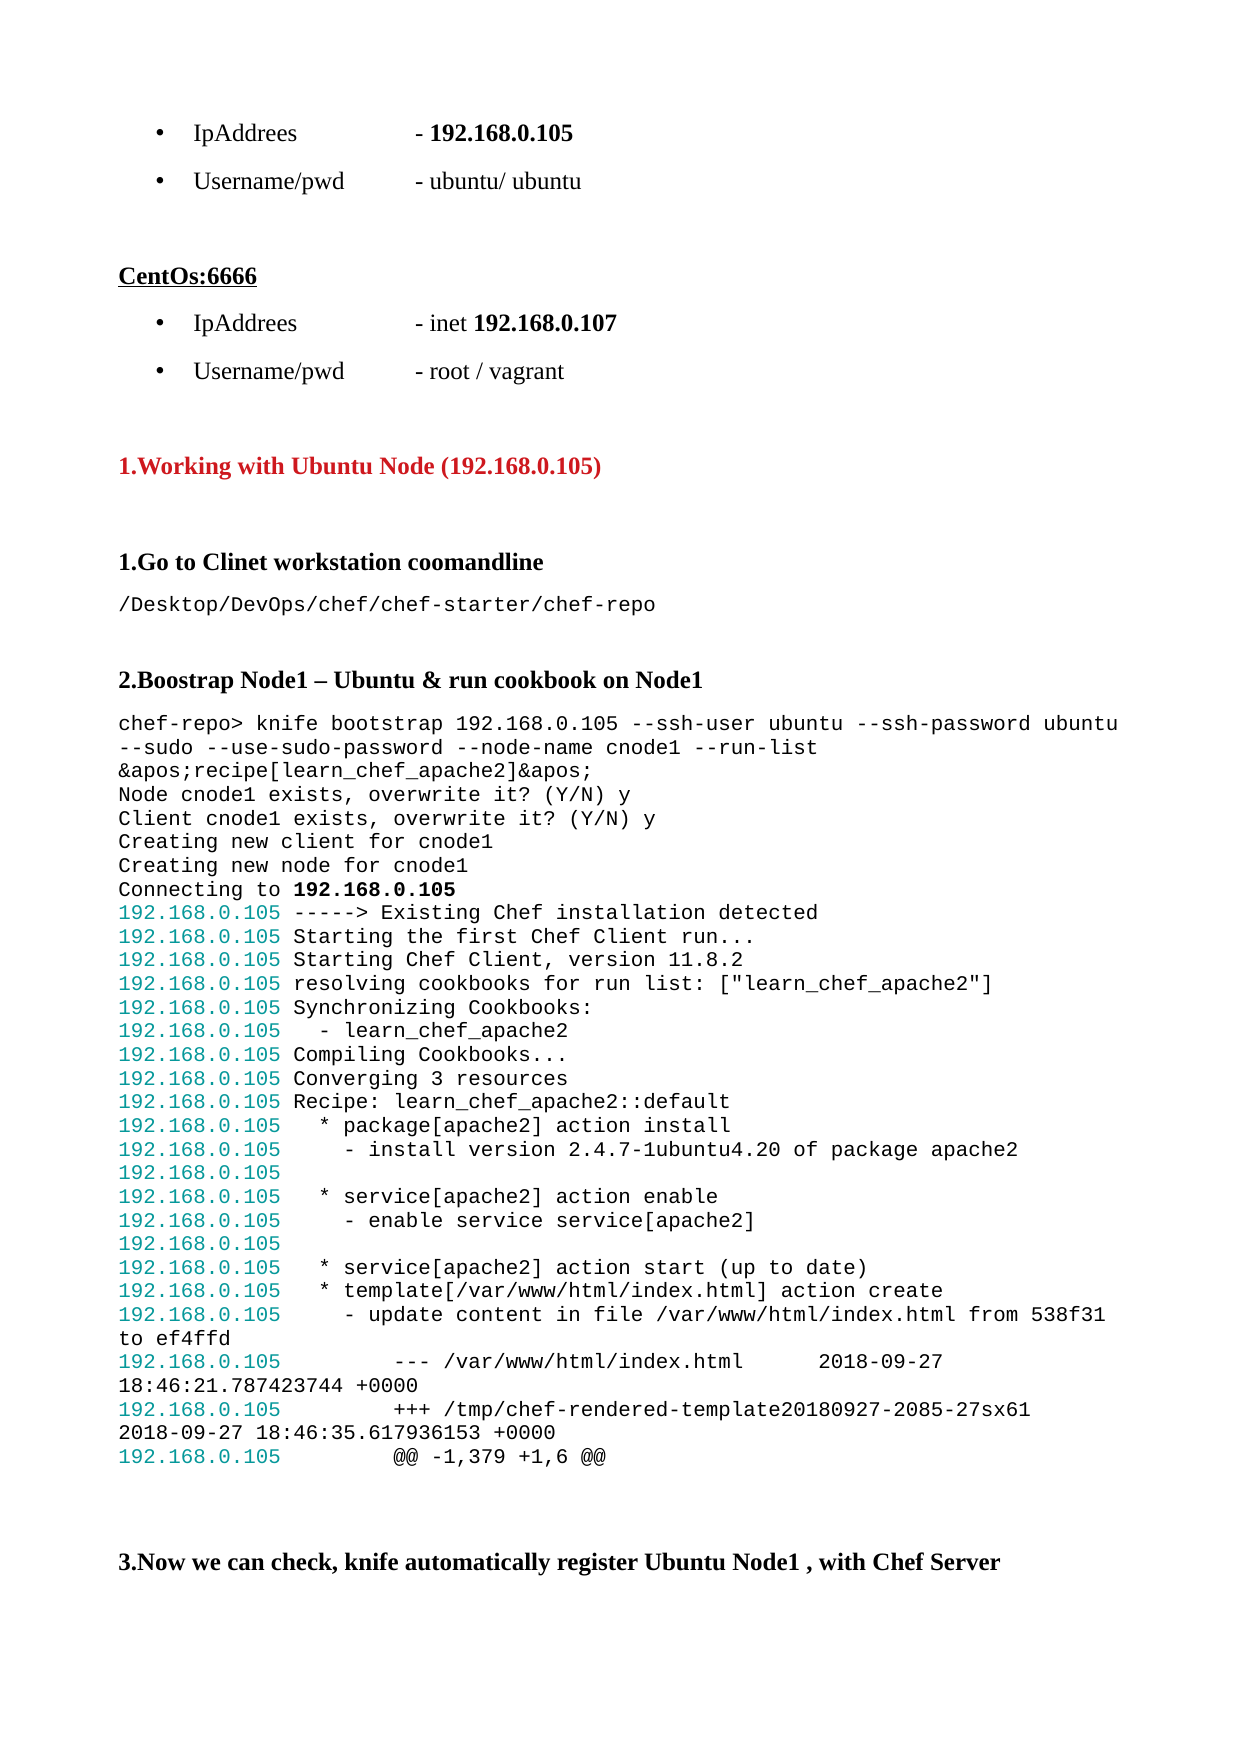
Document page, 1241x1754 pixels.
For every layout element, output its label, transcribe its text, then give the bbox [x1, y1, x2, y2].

text Creating new node for cnode1 [118, 855, 1122, 878]
text 1.Go to Clinet workstation coomandline [118, 547, 1122, 575]
text Node cnode1 exists, overwrite it? (Y/N) y [118, 784, 1122, 808]
text 192.168.0.105 - install version 2.4.7-1ubuntu4.20 of package apache2 [118, 1139, 1122, 1162]
list Username/pwd - ubuntu/ ubuntu [156, 166, 1122, 194]
text 192.168.0.105 - learn_chef_apache2 [118, 1020, 1122, 1044]
text Creating new client for cnode1 [118, 831, 1122, 855]
text CentOs:6666 [118, 261, 1122, 290]
list Username/pwd - root / vagrant [156, 356, 1122, 385]
text Client cnode1 exists, overwrite it? (Y/N) y [118, 808, 1122, 831]
list IpAddrees - 192.168.0.105 [156, 118, 1122, 147]
text /Desktop/DevOps/chef/chef-starter/chef-repo [118, 594, 1122, 618]
text 192.168.0.105 * service[apache2] action enable [118, 1186, 1122, 1209]
text 192.168.0.105 Recipe: learn_chef_apache2::default [118, 1091, 1122, 1115]
text 192.168.0.105 @@ -1,379 +1,6 @@ [118, 1446, 1122, 1470]
text 192.168.0.105 [118, 1162, 1122, 1186]
text 192.168.0.105 - enable service service[apache2] [118, 1209, 1122, 1233]
text 192.168.0.105 -----> Existing Chef installation detected [118, 902, 1122, 926]
text 192.168.0.105 [118, 1233, 1122, 1257]
text 3.Now we can check, knife automatically register Ubuntu Node1 , with Chef Server [118, 1547, 1122, 1576]
text 192.168.0.105 --- /var/www/html/index.html 2018-09-27 18:46:21.787423744 +0000 [118, 1351, 1122, 1399]
text 192.168.0.105 Converging 3 resources [118, 1068, 1122, 1091]
text 1.Working with Ubuntu Node (192.168.0.105) [118, 451, 1122, 480]
text 2.Boostrap Node1 – Ubuntu & run cookbook on Node1 [118, 665, 1122, 694]
text 192.168.0.105 * service[apache2] action start (up to date) [118, 1257, 1122, 1281]
list IpAddrees - inet 192.168.0.107 [156, 308, 1122, 337]
text chef-repo> knife bootstrap 192.168.0.105 --ssh-user ubuntu --ssh-password ubuntu --sudo --use-sudo-password --node-name cnode1 --run-list &apos;recipe[learn_chef_apache2]&apos; [118, 713, 1122, 784]
text Connecting to 192.168.0.105 [118, 878, 1122, 902]
text 192.168.0.105 Compiling Cookbooks... [118, 1044, 1122, 1068]
text 192.168.0.105 Starting the first Chef Client run... [118, 926, 1122, 949]
text 192.168.0.105 Synchronizing Cookbooks: [118, 997, 1122, 1020]
text 192.168.0.105 resolving cookbooks for run list: ["learn_chef_apache2"] [118, 973, 1122, 997]
text 192.168.0.105 - update content in file /var/www/html/index.html from 538f31 to ef4ffd [118, 1304, 1122, 1351]
text 192.168.0.105 +++ /tmp/chef-rendered-template20180927-2085-27sx61 2018-09-27 18:46:35.617936153 +0000 [118, 1399, 1122, 1446]
text 192.168.0.105 * template[/var/www/html/index.html] action create [118, 1281, 1122, 1304]
text 192.168.0.105 Starting Chef Client, version 11.8.2 [118, 949, 1122, 973]
text 192.168.0.105 * package[apache2] action install [118, 1115, 1122, 1139]
